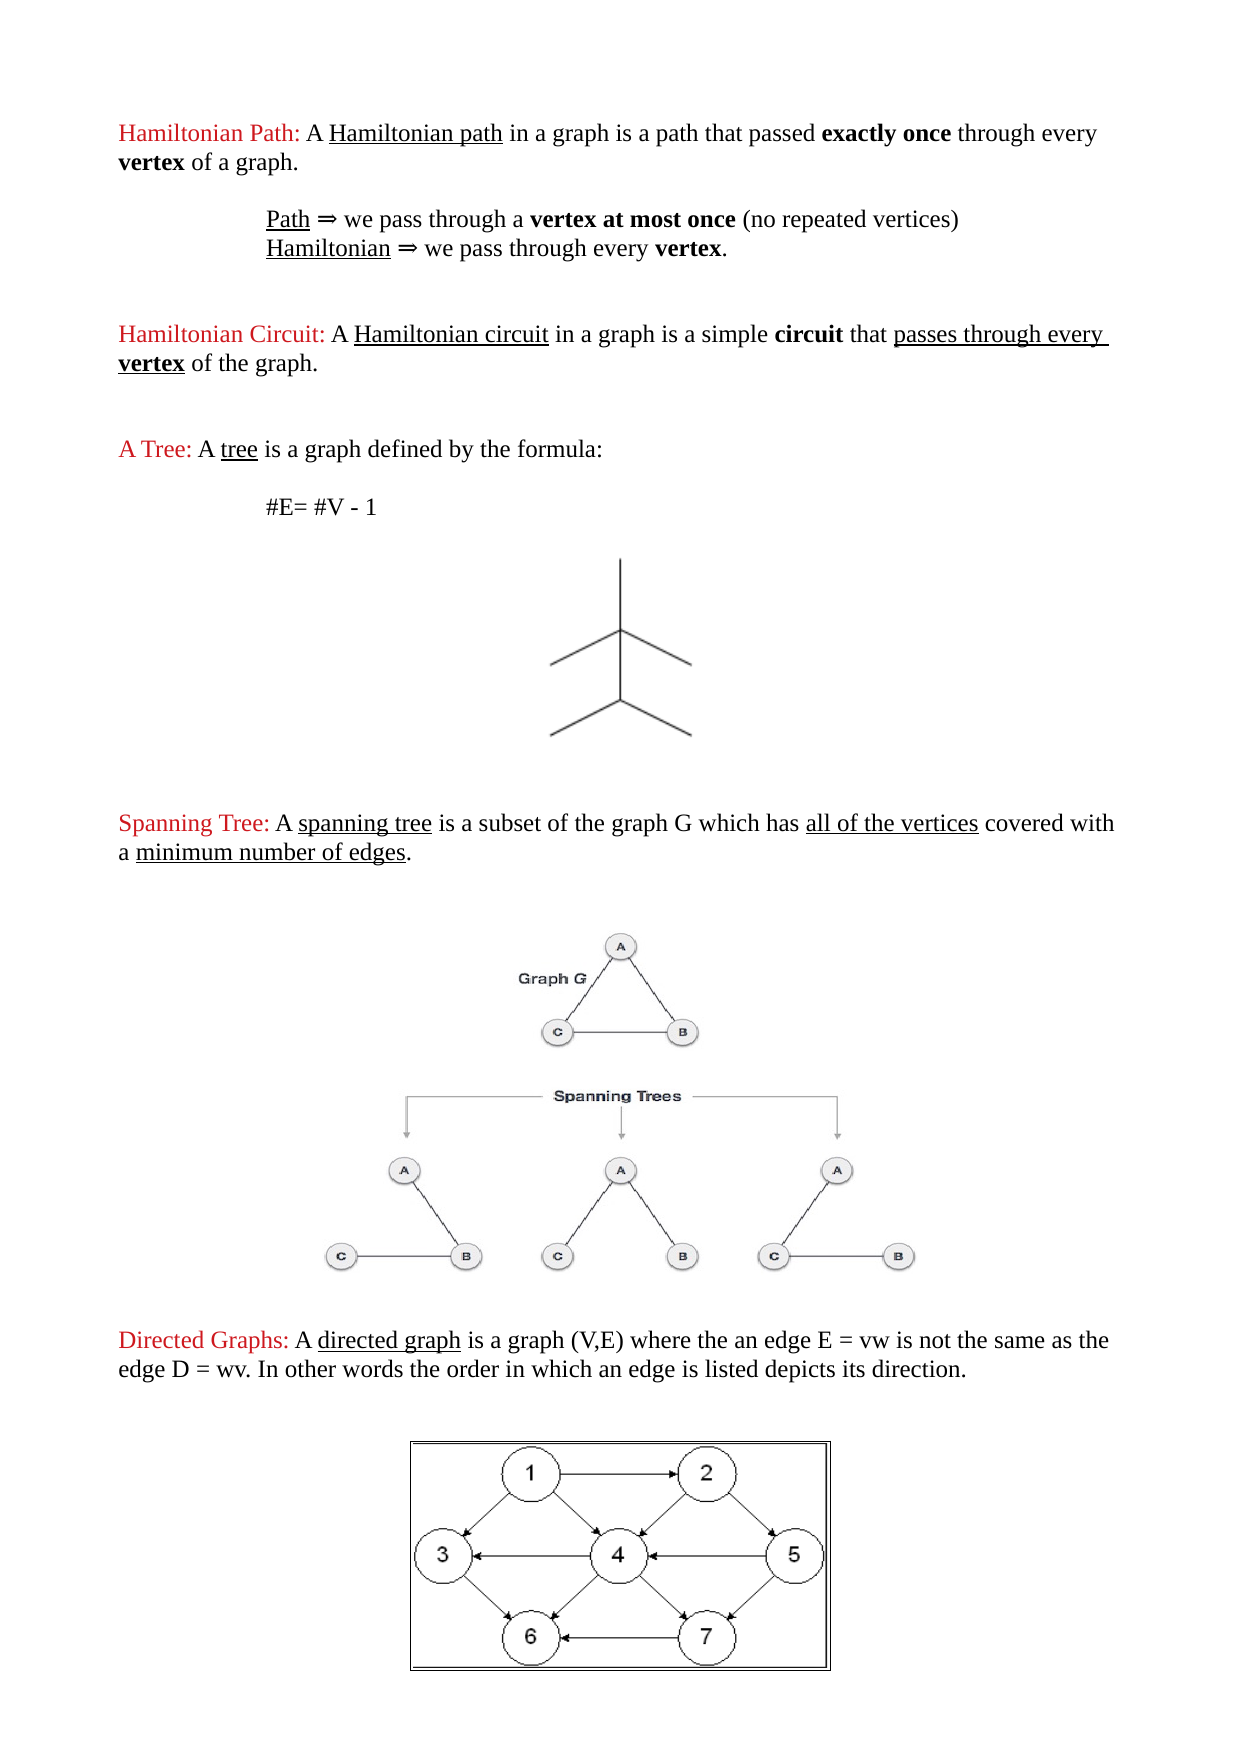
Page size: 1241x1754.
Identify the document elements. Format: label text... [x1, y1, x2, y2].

text Spanning Tree: A spanning tree is a subset of the graph G which has all of the vertices covered with a minimum number of edges. [118, 808, 1122, 866]
text Directed Graphs: A directed graph is a graph (V,E) where the an edge E = vw is not the same as the edge D = wv. In other words the order in which an edge is listed depicts its direction. [118, 1326, 1122, 1383]
picture [270, 923, 970, 1281]
picture [530, 549, 710, 756]
text A Tree: A tree is a graph defined by the formula: [118, 434, 1122, 463]
picture [413, 1443, 828, 1668]
text Hamiltonian Path: A Hamiltonian path in a graph is a path that passed exactly once through every vertex of a graph. [118, 118, 1122, 176]
text Path ⇒ we pass through a vertex at most once (no repeated vertices) [118, 204, 1122, 233]
text Hamiltonian ⇒ we pass through every vertex. [118, 233, 1122, 262]
text #E= #V - 1 [118, 492, 1122, 521]
text Hamiltonian Circuit: A Hamiltonian circuit in a graph is a simple circuit that passes through every vertex of the graph. [118, 319, 1122, 377]
